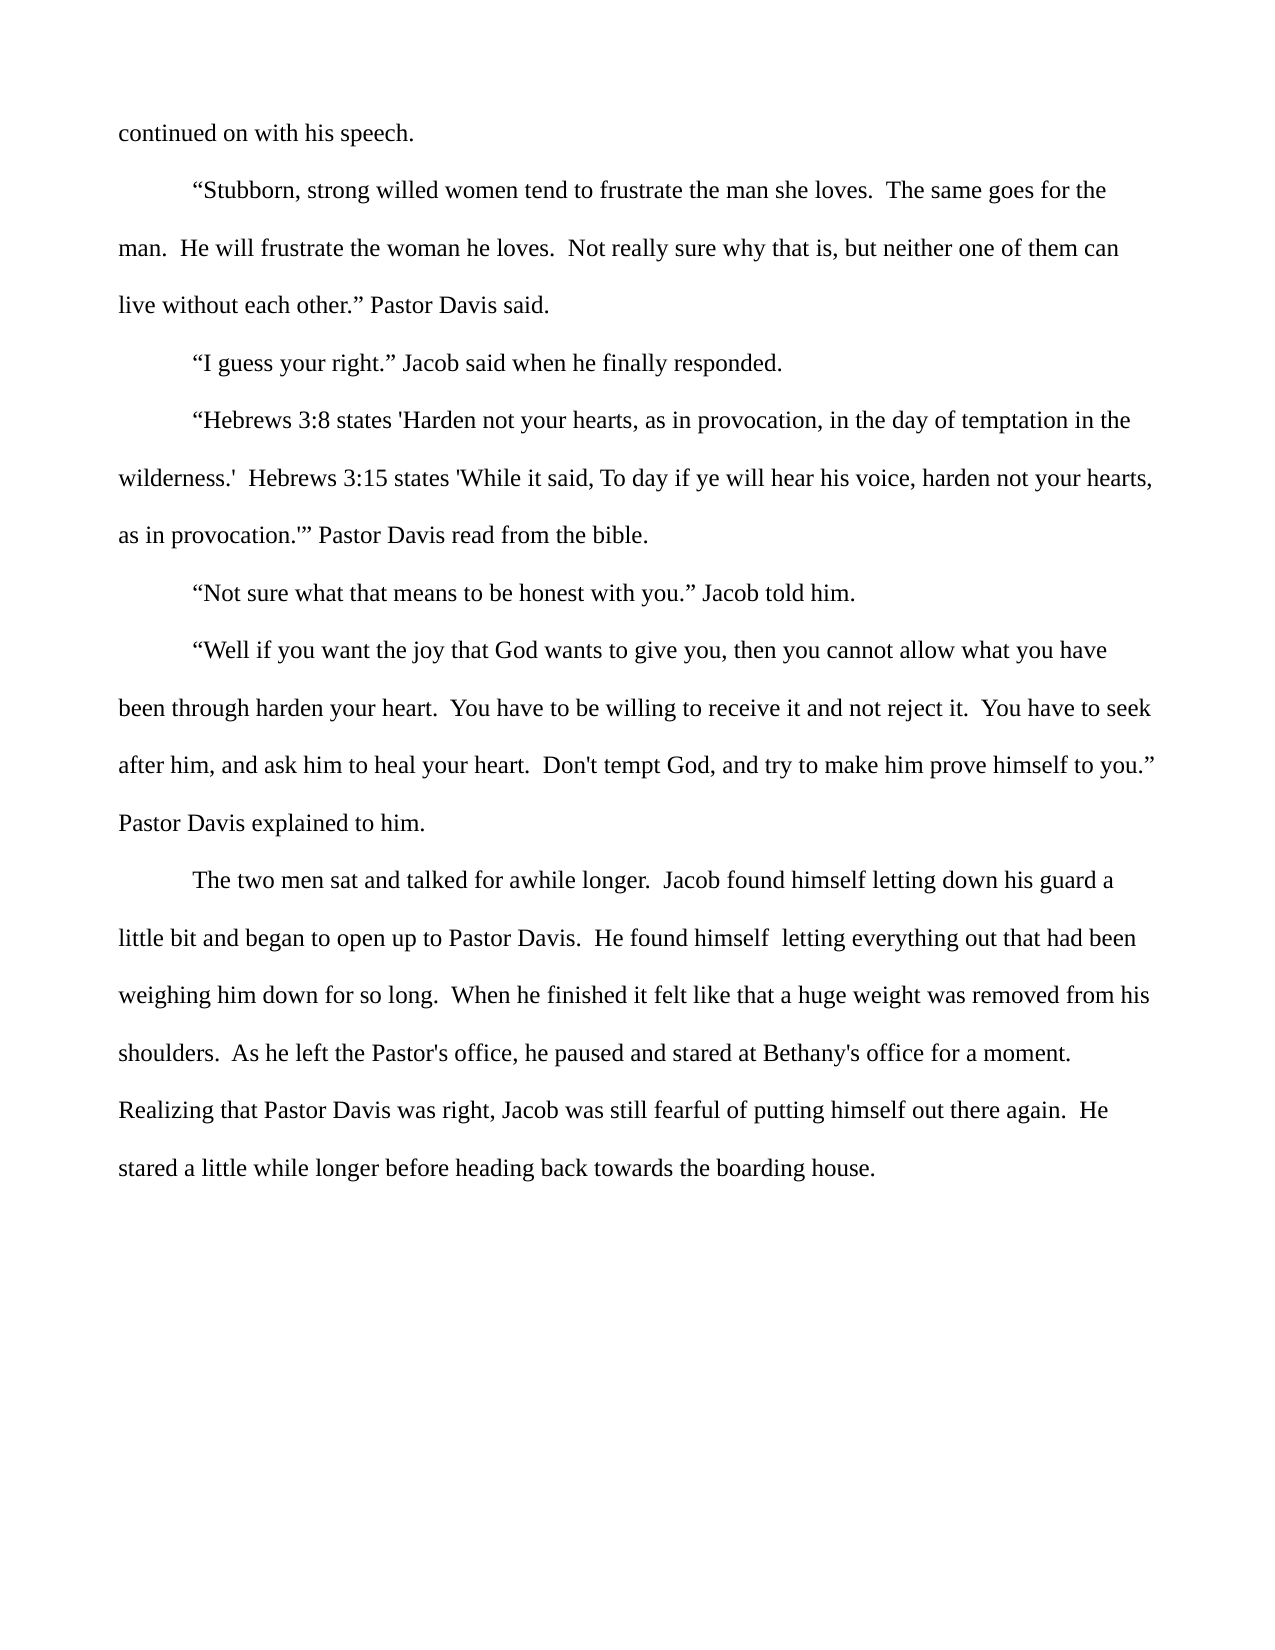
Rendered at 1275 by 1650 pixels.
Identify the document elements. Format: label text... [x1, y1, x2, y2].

text “Well if you want the joy that God wants to give you, then you cannot allow what you have been through harden your heart. You have to be willing to receive it and not reject it. You have to seek after him, and ask him to heal your heart. Don't tempt God, and try to make him prove himself to you.” Pastor Davis explained to him. [118, 636, 1157, 837]
text “I guess your right.” Jacob said when he finally responded. [118, 348, 1157, 377]
text continued on with his speech. [118, 118, 1157, 147]
text “Not sure what that means to be honest with you.” Jacob told him. [118, 578, 1157, 607]
text “Hebrews 3:8 states 'Harden not your hearts, as in provocation, in the day of temptation in the wilderness.' Hebrews 3:15 states 'While it said, To day if ye will hear his voice, harden not your hearts, as in provocation.'” Pastor Davis read from the bible. [118, 406, 1157, 549]
text “Stubborn, strong willed women tend to frustrate the man she loves. The same goes for the man. He will frustrate the woman he loves. Not really sure why that is, but neither one of them can live without each other.” Pastor Davis said. [118, 176, 1157, 319]
text The two men sat and talked for awhile longer. Jacob found himself letting down his guard a little bit and began to open up to Pastor Davis. He found himself letting everything out that had been weighing him down for so long. When he finished it felt like that a huge weight was removed from his shoulders. As he left the Pastor's office, he paused and stared at Bethany's office for a moment. Realizing that Pastor Davis was right, Jacob was still fearful of putting himself out there again. He stared a little while longer before heading back towards the boarding house. [118, 866, 1157, 1182]
